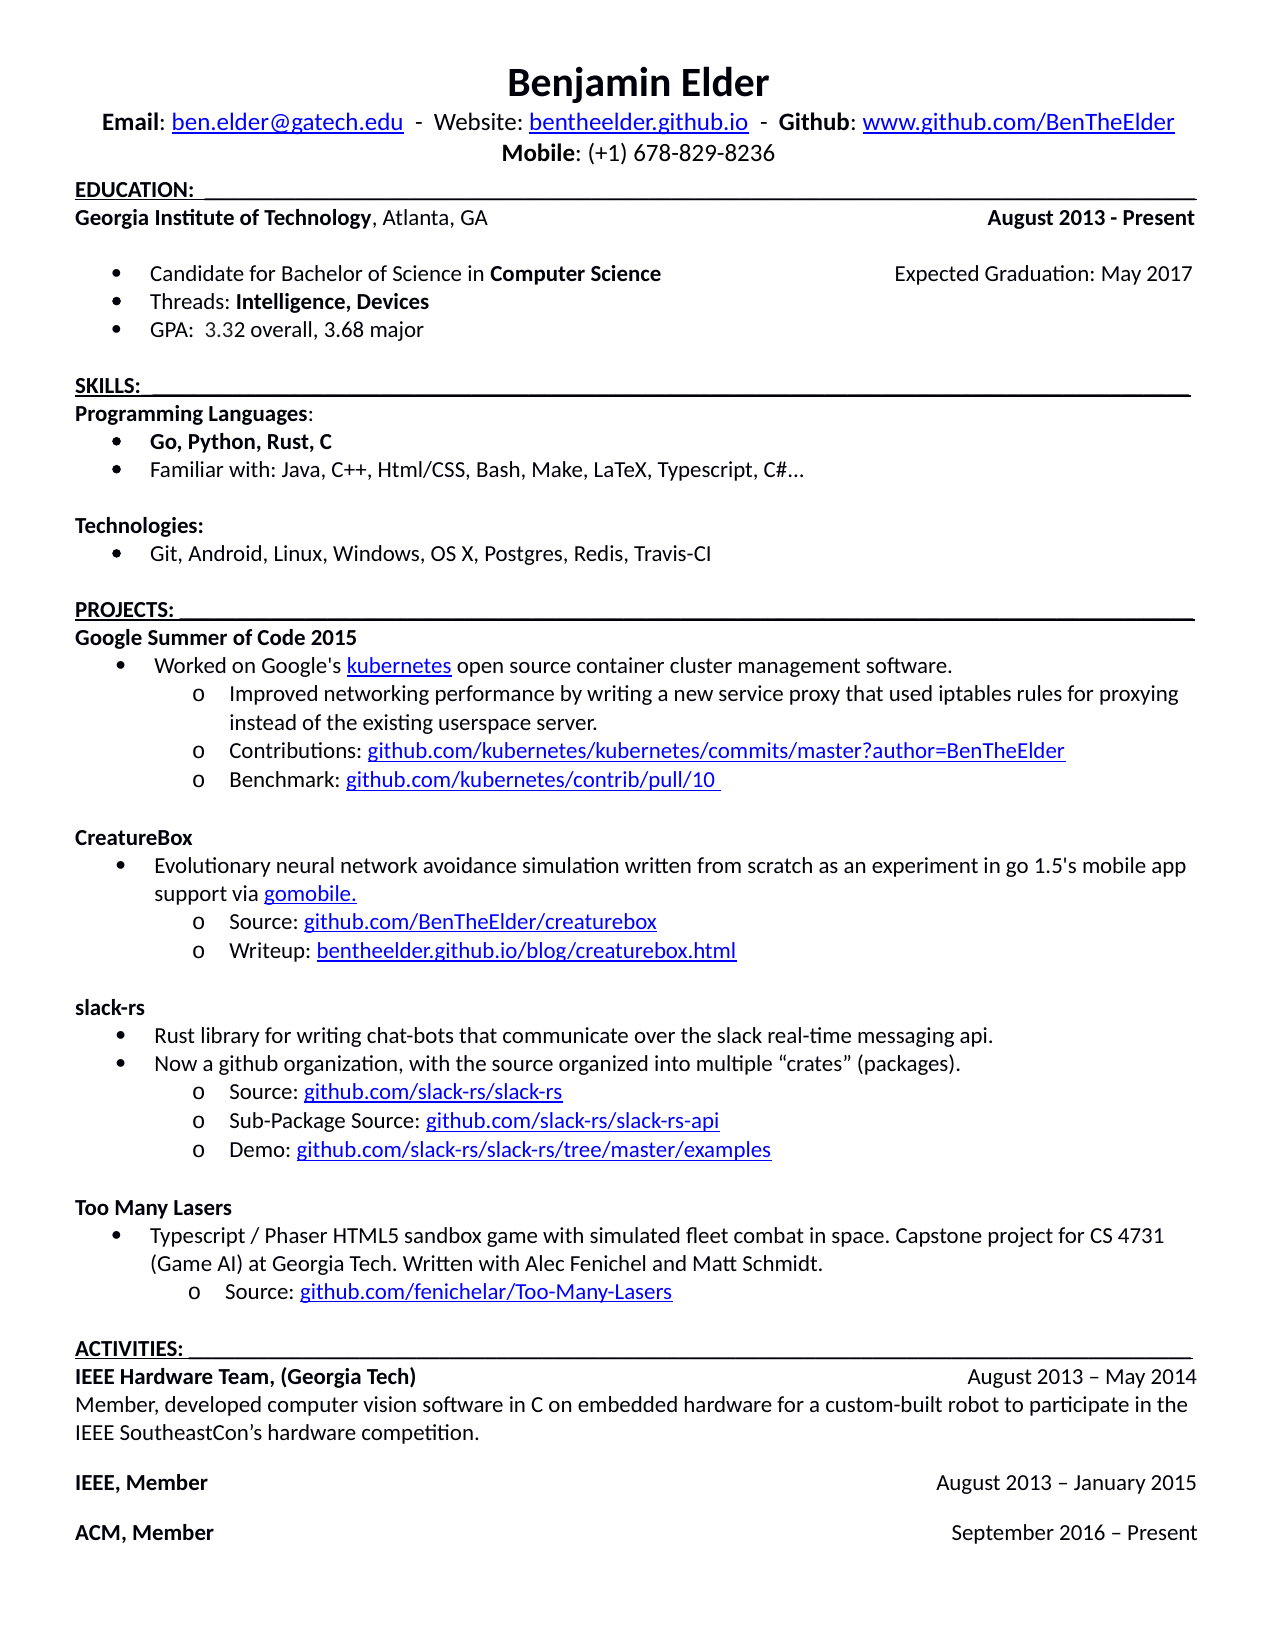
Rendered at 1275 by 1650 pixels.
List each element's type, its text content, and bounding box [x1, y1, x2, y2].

list Threads: Intelligence, Devices [112, 287, 1200, 315]
text slack-rs [75, 993, 1200, 1021]
list Source: github.com/BenTheElder/creaturebox [192, 907, 1200, 936]
list Writeup: bentheelder.github.io/blog/creaturebox.html [192, 936, 1200, 965]
subtitle PROJECTS: _________________________________________________________________________________________ [75, 595, 1200, 623]
list Go, Python, Rust, C [112, 427, 1200, 455]
list Evolutionary neural network avoidance simulation written from scratch as an experiment in go 1.5's mobile app support via gomobile. [117, 851, 1200, 907]
text Google Summer of Code 2015 [75, 623, 1200, 651]
list Benjamin Elder [96, 56, 1180, 106]
list Git, Android, Linux, Windows, OS X, Postgres, Redis, Travis-CI [112, 539, 1200, 567]
text CreatureBox [75, 823, 1200, 851]
text Technologies: [75, 511, 1200, 539]
list Email: ben.elder@gatech.edu - Website: bentheelder.github.io - Github: www.github.com/BenTheElder [96, 106, 1180, 137]
list Improved networking performance by writing a new service proxy that used iptables rules for proxying instead of the existing userspace server. [192, 679, 1200, 736]
list Contributions: github.com/kubernetes/kubernetes/commits/master?author=BenTheElder [192, 736, 1200, 766]
list Candidate for Bachelor of Science in Computer Science Expected Graduation: May 2017 [112, 259, 1200, 287]
list Now a github organization, with the source organized into multiple “crates” (packages). [117, 1049, 1200, 1077]
subtitle Georgia Institute of Technology, Atlanta, GA August 2013 - Present [75, 203, 1200, 259]
list Worked on Google's kubernetes open source container cluster management software. [117, 651, 1200, 679]
list Demo: github.com/slack-rs/slack-rs/tree/master/examples [192, 1136, 1200, 1165]
list Rust library for writing chat-bots that communicate over the slack real-time messaging api. [117, 1021, 1200, 1049]
subtitle SKILLS:____________________________________________________________________________________________ [75, 371, 1200, 399]
subtitle IEEE Hardware Team, (Georgia Tech) August 2013 – May 2014 [75, 1362, 1200, 1390]
list Source: github.com/fenichelar/Too-Many-Lasers [187, 1277, 1200, 1306]
subtitle Member, developed computer vision software in C on embedded hardware for a custom-built robot to participate in the IEEE SoutheastCon’s hardware competition. [75, 1390, 1200, 1446]
text IEEE, Member August 2013 – January 2015 [75, 1468, 1200, 1496]
list GPA: 3.32 overall, 3.68 major [112, 315, 1200, 343]
text Too Many Lasers [75, 1193, 1200, 1221]
subtitle ACTIVITIES: ________________________________________________________________________________________ [75, 1334, 1200, 1362]
list Mobile: (+1) 678-829-8236 [96, 137, 1180, 167]
list Benchmark: github.com/kubernetes/contrib/pull/10 [192, 766, 1200, 795]
list Source: github.com/slack-rs/slack-rs [192, 1077, 1200, 1106]
subtitle EDUCATION: _______________________________________________________________________________________ [75, 104, 1200, 203]
list Sub-Package Source: github.com/slack-rs/slack-rs-api [192, 1106, 1200, 1136]
text ACM, Member September 2016 – Present [75, 1518, 1200, 1547]
text Programming Languages: [75, 399, 1200, 427]
list Familiar with: Java, C++, Html/CSS, Bash, Make, LaTeX, Typescript, C#... [112, 455, 1200, 483]
list Typescript / Phaser HTML5 sandbox game with simulated fleet combat in space. Capstone project for CS 4731 (Game AI) at Georgia Tech. Written with Alec Fenichel and Matt Schmidt. [112, 1221, 1200, 1277]
